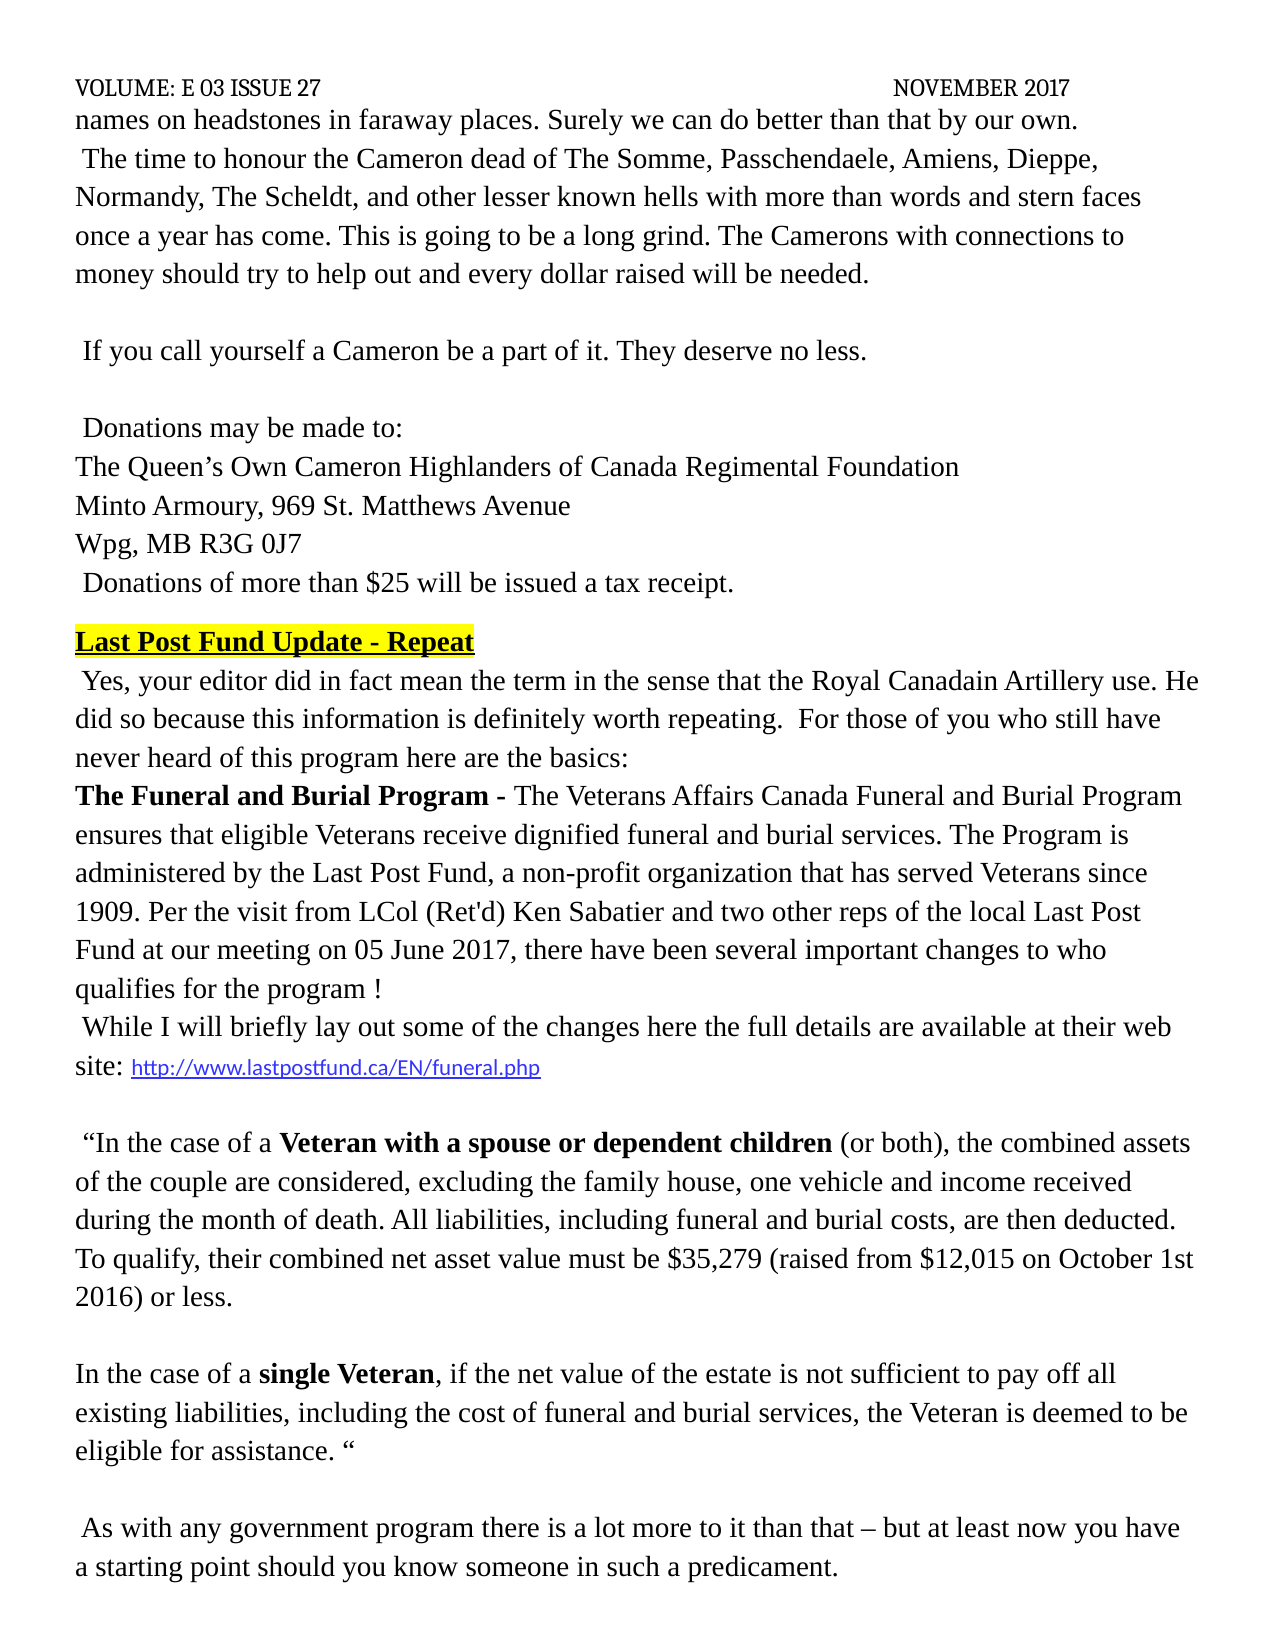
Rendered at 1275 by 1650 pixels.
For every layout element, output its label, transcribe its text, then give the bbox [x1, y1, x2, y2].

text Last Post Fund Update - Repeat Yes, your editor did in fact mean the term in the sense that the Royal Canadain Artillery use. He did so because this information is definitely worth repeating. For those of you who still have never heard of this program here are the basics: The Funeral and Burial Program - The Veterans Affairs Canada Funeral and Burial Program ensures that eligible Veterans receive dignified funeral and burial services. The Program is administered by the Last Post Fund, a non-profit organization that has served Veterans since 1909. Per the visit from LCol (Ret'd) Ken Sabatier and two other reps of the local Last Post Fund at our meeting on 05 June 2017, there have been several important changes to who qualifies for the program ! While I will briefly lay out some of the changes here the full details are available at their web site: http://www.lastpostfund.ca/EN/funeral.php “In the case of a Veteran with a spouse or dependent children (or both), the combined assets of the couple are considered, excluding the family house, one vehicle and income received during the month of death. All liabilities, including funeral and burial costs, are then deducted. To qualify, their combined net asset value must be $35,279 (raised from $12,015 on October 1st 2016) or less. In the case of a single Veteran, if the net value of the estate is not sufficient to pay off all existing liabilities, including the cost of funeral and burial services, the Veteran is deemed to be eligible for assistance. “ As with any government program there is a lot more to it than that – but at least now you have a starting point should you know someone in such a predicament. [75, 624, 1200, 1615]
text names on headstones in faraway places. Surely we can do better than that by our own. The time to honour the Cameron dead of The Somme, Passchendaele, Amiens, Dieppe, Normandy, The Scheldt, and other lesser known hells with more than words and stern faces once a year has come. This is going to be a long grind. The Camerons with connections to money should try to help out and every dollar raised will be needed. If you call yourself a Cameron be a part of it. They deserve no less. Donations may be made to: The Queen’s Own Cameron Highlanders of Canada Regimental Foundation Minto Armoury, 969 St. Matthews Avenue Wpg, MB R3G 0J7 Donations of more than $25 will be issued a tax receipt. [75, 102, 1200, 598]
